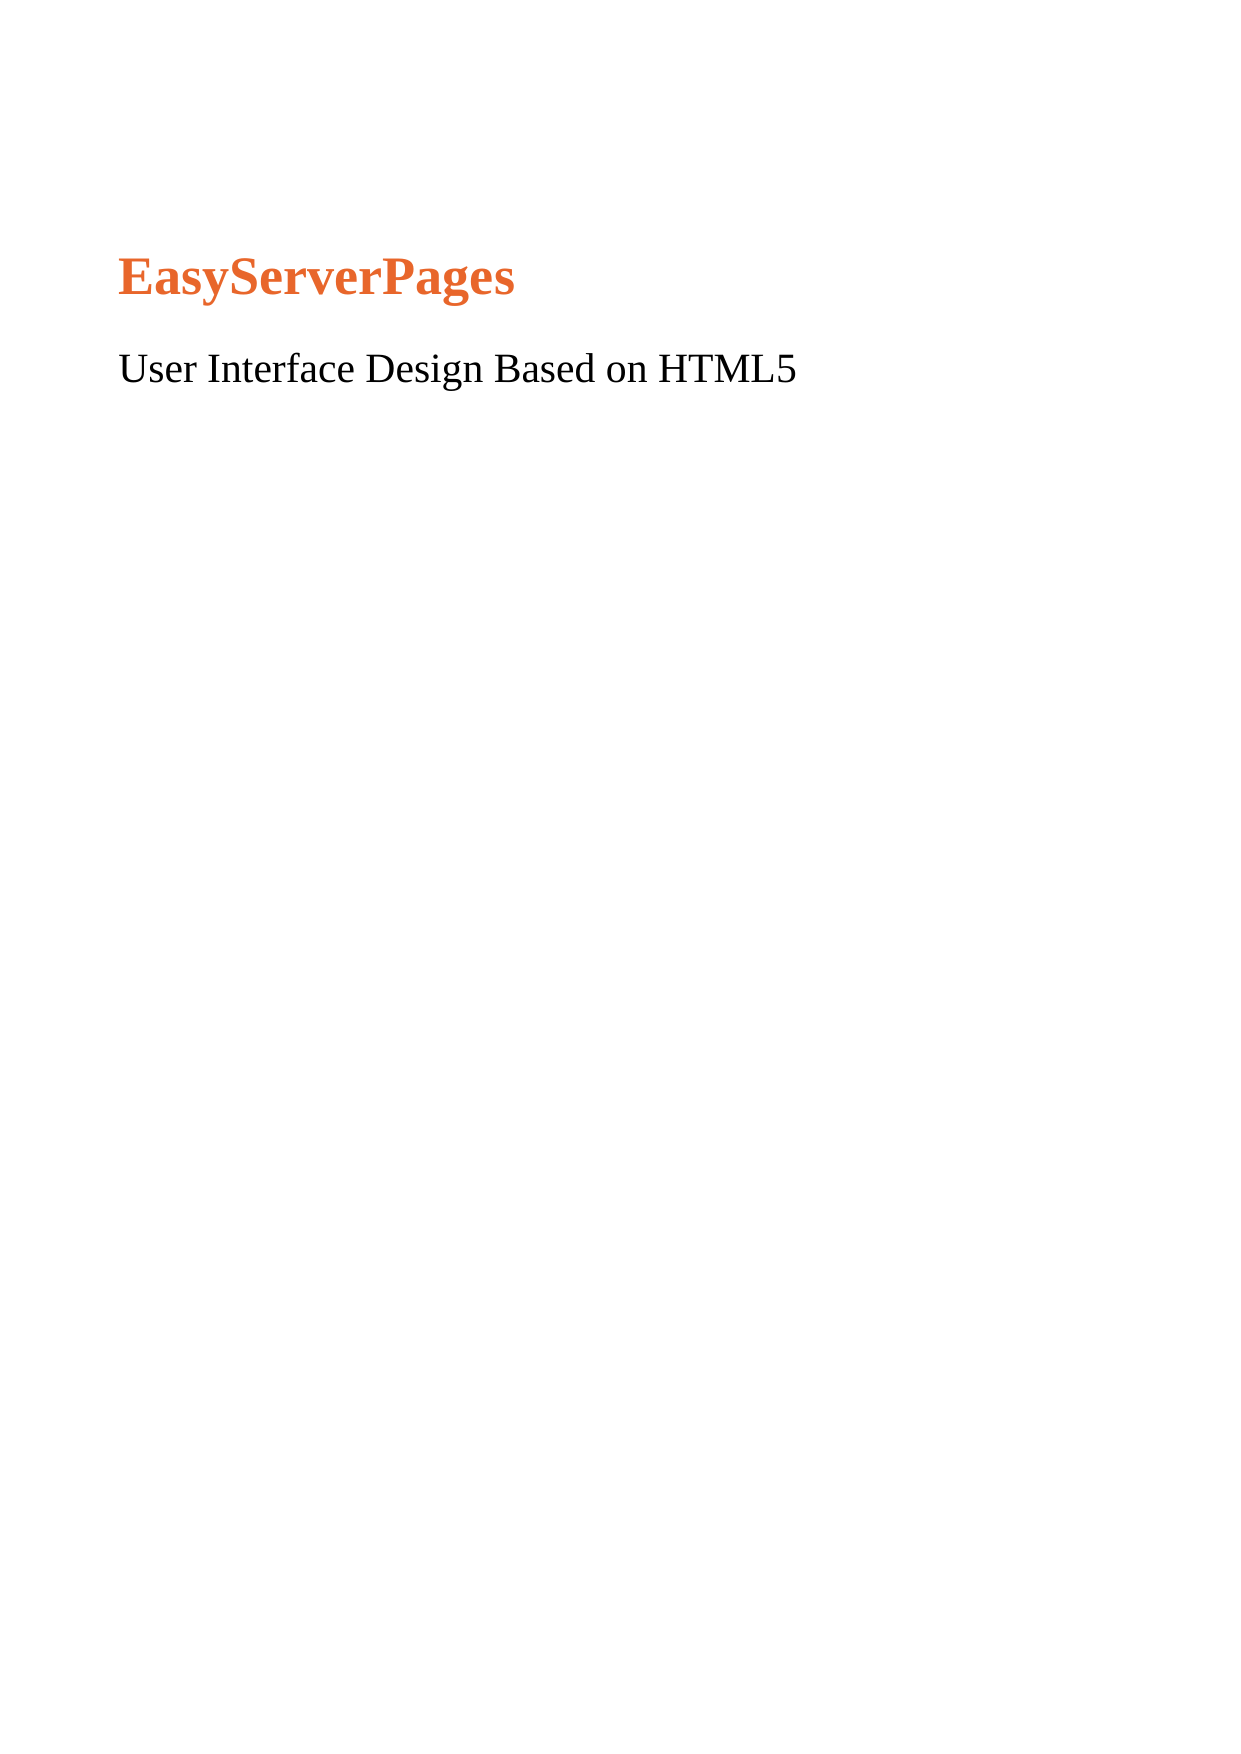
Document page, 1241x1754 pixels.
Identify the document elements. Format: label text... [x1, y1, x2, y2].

text EasyServerPages [118, 244, 1122, 306]
subtitle User Interface Design Based on HTML5 [118, 343, 1122, 391]
